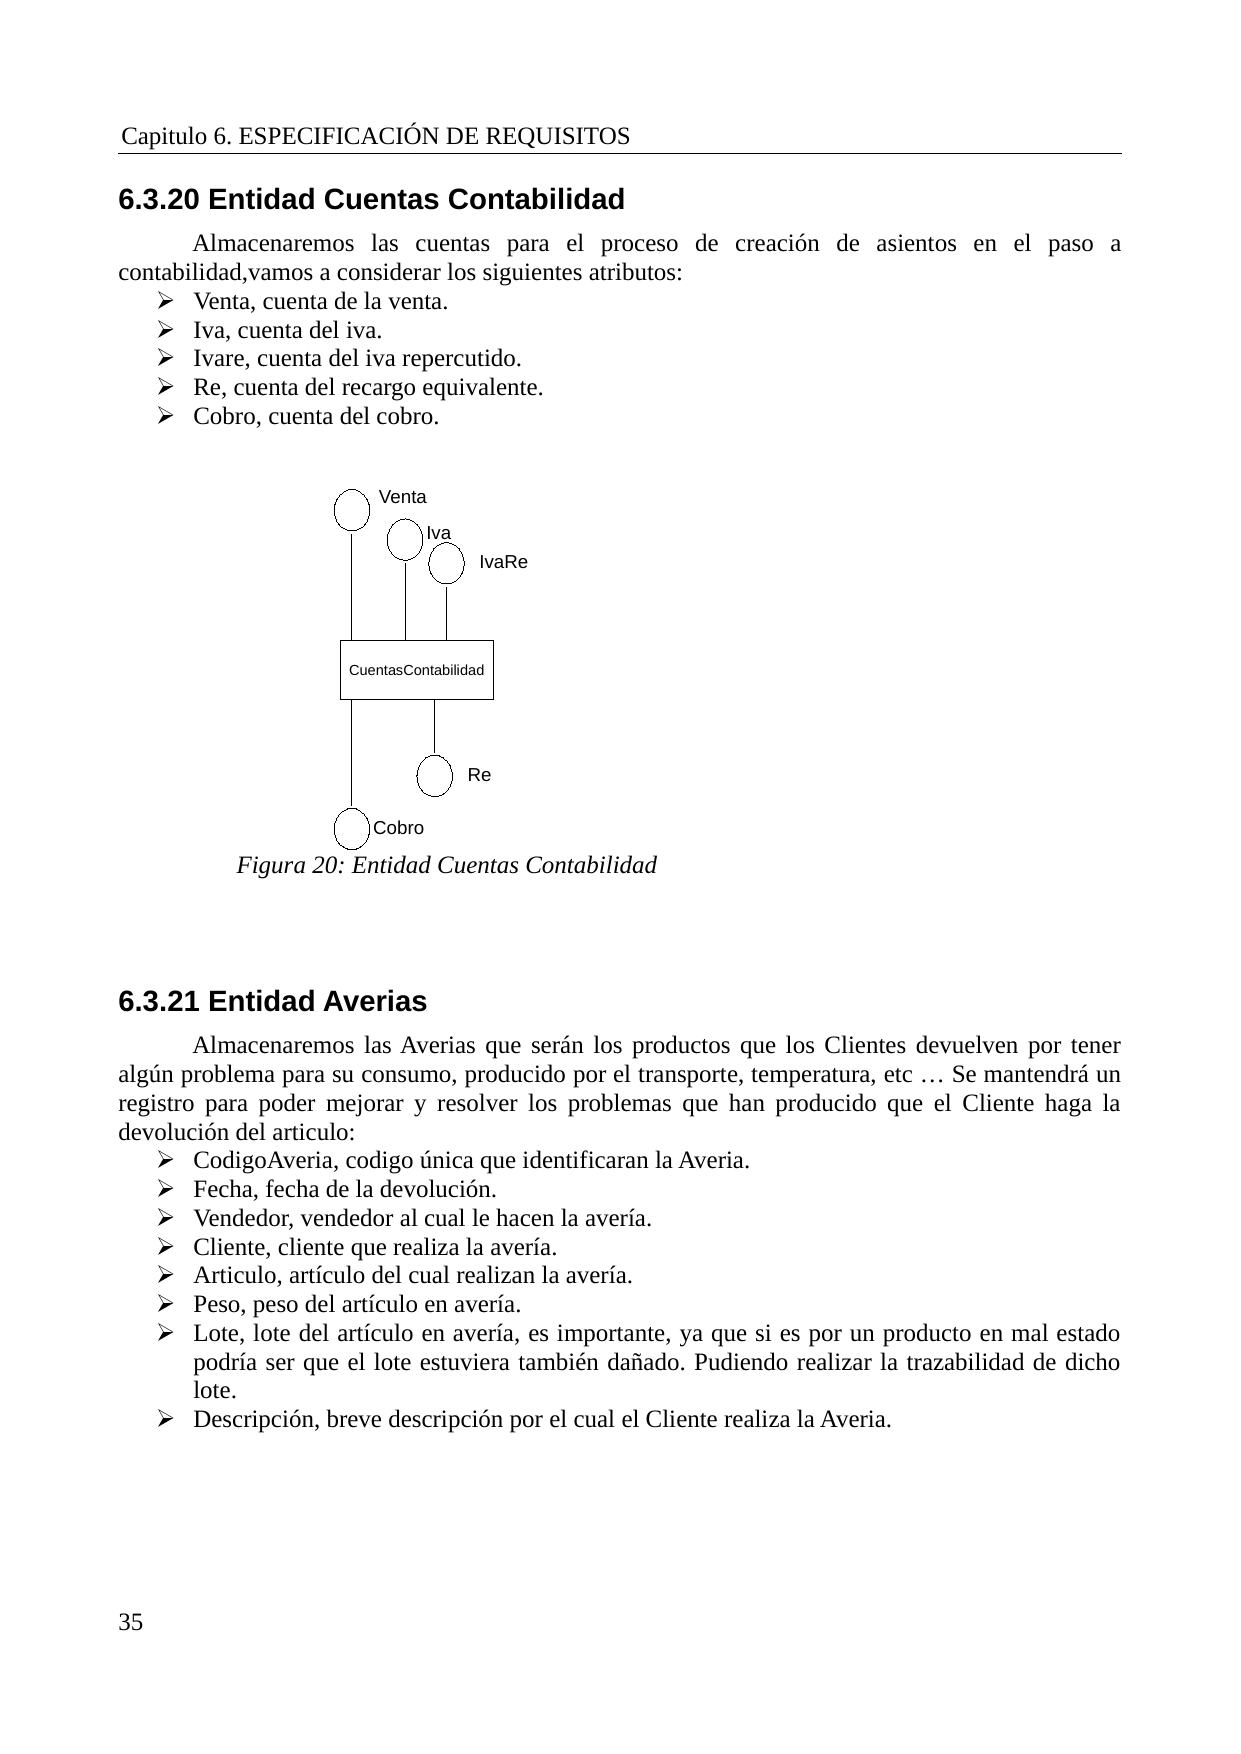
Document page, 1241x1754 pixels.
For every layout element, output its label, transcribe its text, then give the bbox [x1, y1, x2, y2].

list Re, cuenta del recargo equivalente. [156, 372, 1122, 401]
subtitle 6.3.21 Entidad Averias [118, 984, 1122, 1018]
text Almacenaremos las Averias que serán los productos que los Clientes devuelven por tener algún problema para su consumo, producido por el transporte, temperatura, etc … Se mantendrá un registro para poder mejorar y resolver los problemas que han producido que el Cliente haga la devolución del articulo: [118, 1030, 1122, 1145]
list CodigoAveria, codigo única que identificaran la Averia. [156, 1145, 1122, 1174]
list Lote, lote del artículo en avería, es importante, ya que si es por un producto en mal estado podría ser que el lote estuviera también dañado. Pudiendo realizar la trazabilidad de dicho lote. [156, 1318, 1122, 1404]
list Cobro, cuenta del cobro. [156, 401, 1122, 430]
list Articulo, artículo del cual realizan la avería. [156, 1260, 1122, 1289]
subtitle 6.3.20 Entidad Cuentas Contabilidad [118, 182, 1122, 216]
list Peso, peso del artículo en avería. [156, 1289, 1122, 1318]
list Venta, cuenta de la venta. [156, 286, 1122, 315]
list Iva, cuenta del iva. [156, 315, 1122, 343]
text Figura 20: Entidad Cuentas Contabilidad [236, 491, 728, 879]
list Descripción, breve descripción por el cual el Cliente realiza la Averia. [156, 1404, 1122, 1433]
text Almacenaremos las cuentas para el proceso de creación de asientos en el paso a contabilidad,vamos a considerar los siguientes atributos: [118, 228, 1122, 286]
list Fecha, fecha de la devolución. [156, 1174, 1122, 1203]
list Vendedor, vendedor al cual le hacen la avería. [156, 1203, 1122, 1232]
list Cliente, cliente que realiza la avería. [156, 1232, 1122, 1260]
list Ivare, cuenta del iva repercutido. [156, 343, 1122, 372]
